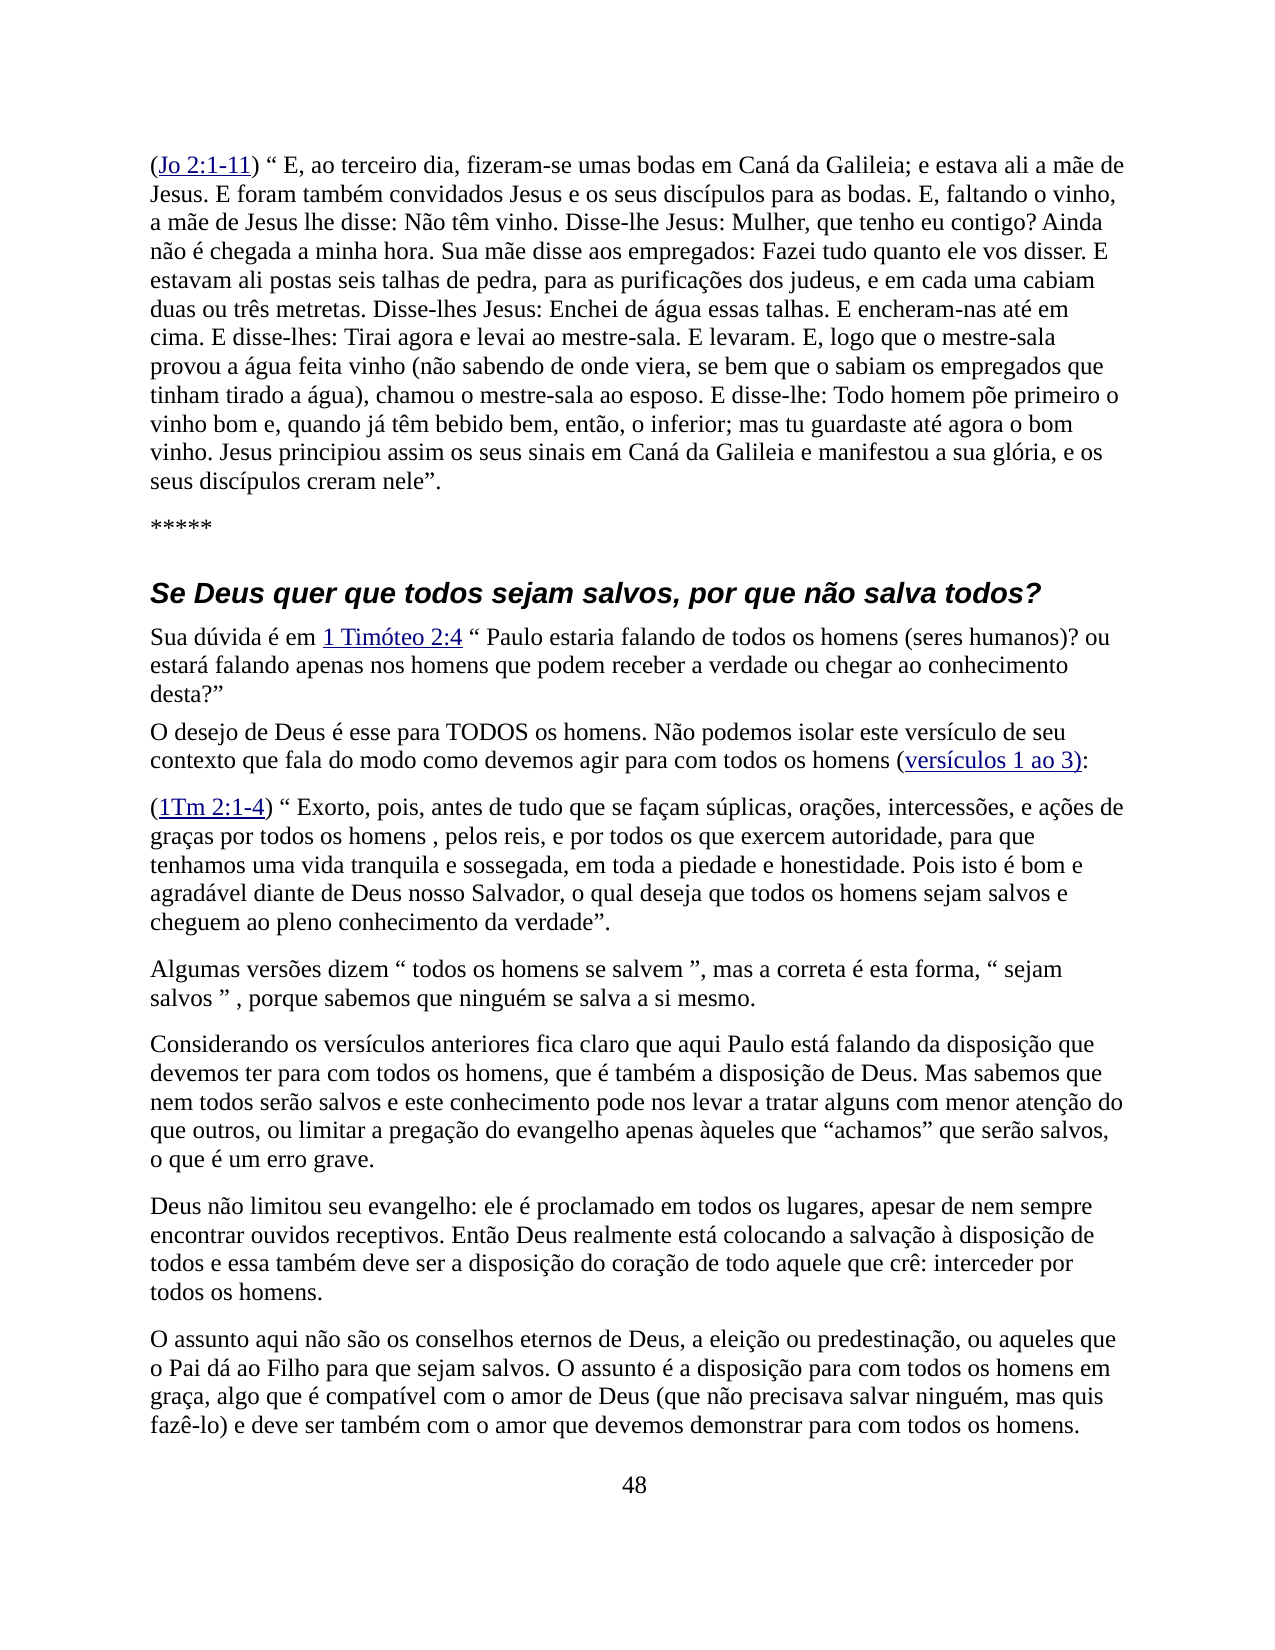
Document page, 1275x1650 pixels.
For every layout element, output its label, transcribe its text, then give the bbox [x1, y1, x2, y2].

text Algumas versões dizem “ todos os homens se salvem ”, mas a correta é esta forma, “ sejam salvos ” , porque sabemos que ninguém se salva a si mesmo. [150, 954, 1125, 1011]
text Sua dúvida é em 1 Timóteo 2:4 “ Paulo estaria falando de todos os homens (seres humanos)? ou estará falando apenas nos homens que podem receber a verdade ou chegar ao conhecimento desta?” [150, 622, 1125, 708]
text (Jo 2:1-11) “ E, ao terceiro dia, fizeram-se umas bodas em Caná da Galileia; e estava ali a mãe de Jesus. E foram também convidados Jesus e os seus discípulos para as bodas. E, faltando o vinho, a mãe de Jesus lhe disse: Não têm vinho. Disse-lhe Jesus: Mulher, que tenho eu contigo? Ainda não é chegada a minha hora. Sua mãe disse aos empregados: Fazei tudo quanto ele vos disser. E estavam ali postas seis talhas de pedra, para as purificações dos judeus, e em cada uma cabiam duas ou três metretas. Disse-lhes Jesus: Enchei de água essas talhas. E encheram-nas até em cima. E disse-lhes: Tirai agora e levai ao mestre-sala. E levaram. E, logo que o mestre-sala provou a água feita vinho (não sabendo de onde viera, se bem que o sabiam os empregados que tinham tirado a água), chamou o mestre-sala ao esposo. E disse-lhe: Todo homem põe primeiro o vinho bom e, quando já têm bebido bem, então, o inferior; mas tu guardaste até agora o bom vinho. Jesus principiou assim os seus sinais em Caná da Galileia e manifestou a sua glória, e os seus discípulos creram nele”. [150, 150, 1125, 495]
text ***** [150, 513, 1125, 542]
text Deus não limitou seu evangelho: ele é proclamado em todos os lugares, apesar de nem sempre encontrar ouvidos receptivos. Então Deus realmente está colocando a salvação à disposição de todos e essa também deve ser a disposição do coração de todo aquele que crê: interceder por todos os homens. [150, 1191, 1125, 1306]
text O assunto aqui não são os conselhos eternos de Deus, a eleição ou predestinação, ou aqueles que o Pai dá ao Filho para que sejam salvos. O assunto é a disposição para com todos os homens em graça, algo que é compatível com o amor de Deus (que não precisava salvar ninguém, mas quis fazê-lo) e deve ser também com o amor que devemos demonstrar para com todos os homens. [150, 1324, 1125, 1439]
subtitle Se Deus quer que todos sejam salvos, por que não salva todos? [150, 576, 1125, 609]
text Considerando os versículos anteriores fica claro que aqui Paulo está falando da disposição que devemos ter para com todos os homens, que é também a disposição de Deus. Mas sabemos que nem todos serão salvos e este conhecimento pode nos levar a tratar alguns com menor atenção do que outros, ou limitar a pregação do evangelho apenas àqueles que “achamos” que serão salvos, o que é um erro grave. [150, 1029, 1125, 1173]
text (1Tm 2:1-4) “ Exorto, pois, antes de tudo que se façam súplicas, orações, intercessões, e ações de graças por todos os homens , pelos reis, e por todos os que exercem autoridade, para que tenhamos uma vida tranquila e sossegada, em toda a piedade e honestidade. Pois isto é bom e agradável diante de Deus nosso Salvador, o qual deseja que todos os homens sejam salvos e cheguem ao pleno conhecimento da verdade”. [150, 792, 1125, 936]
text O desejo de Deus é esse para TODOS os homens. Não podemos isolar este versículo de seu contexto que fala do modo como devemos agir para com todos os homens (versículos 1 ao 3): [150, 717, 1125, 774]
